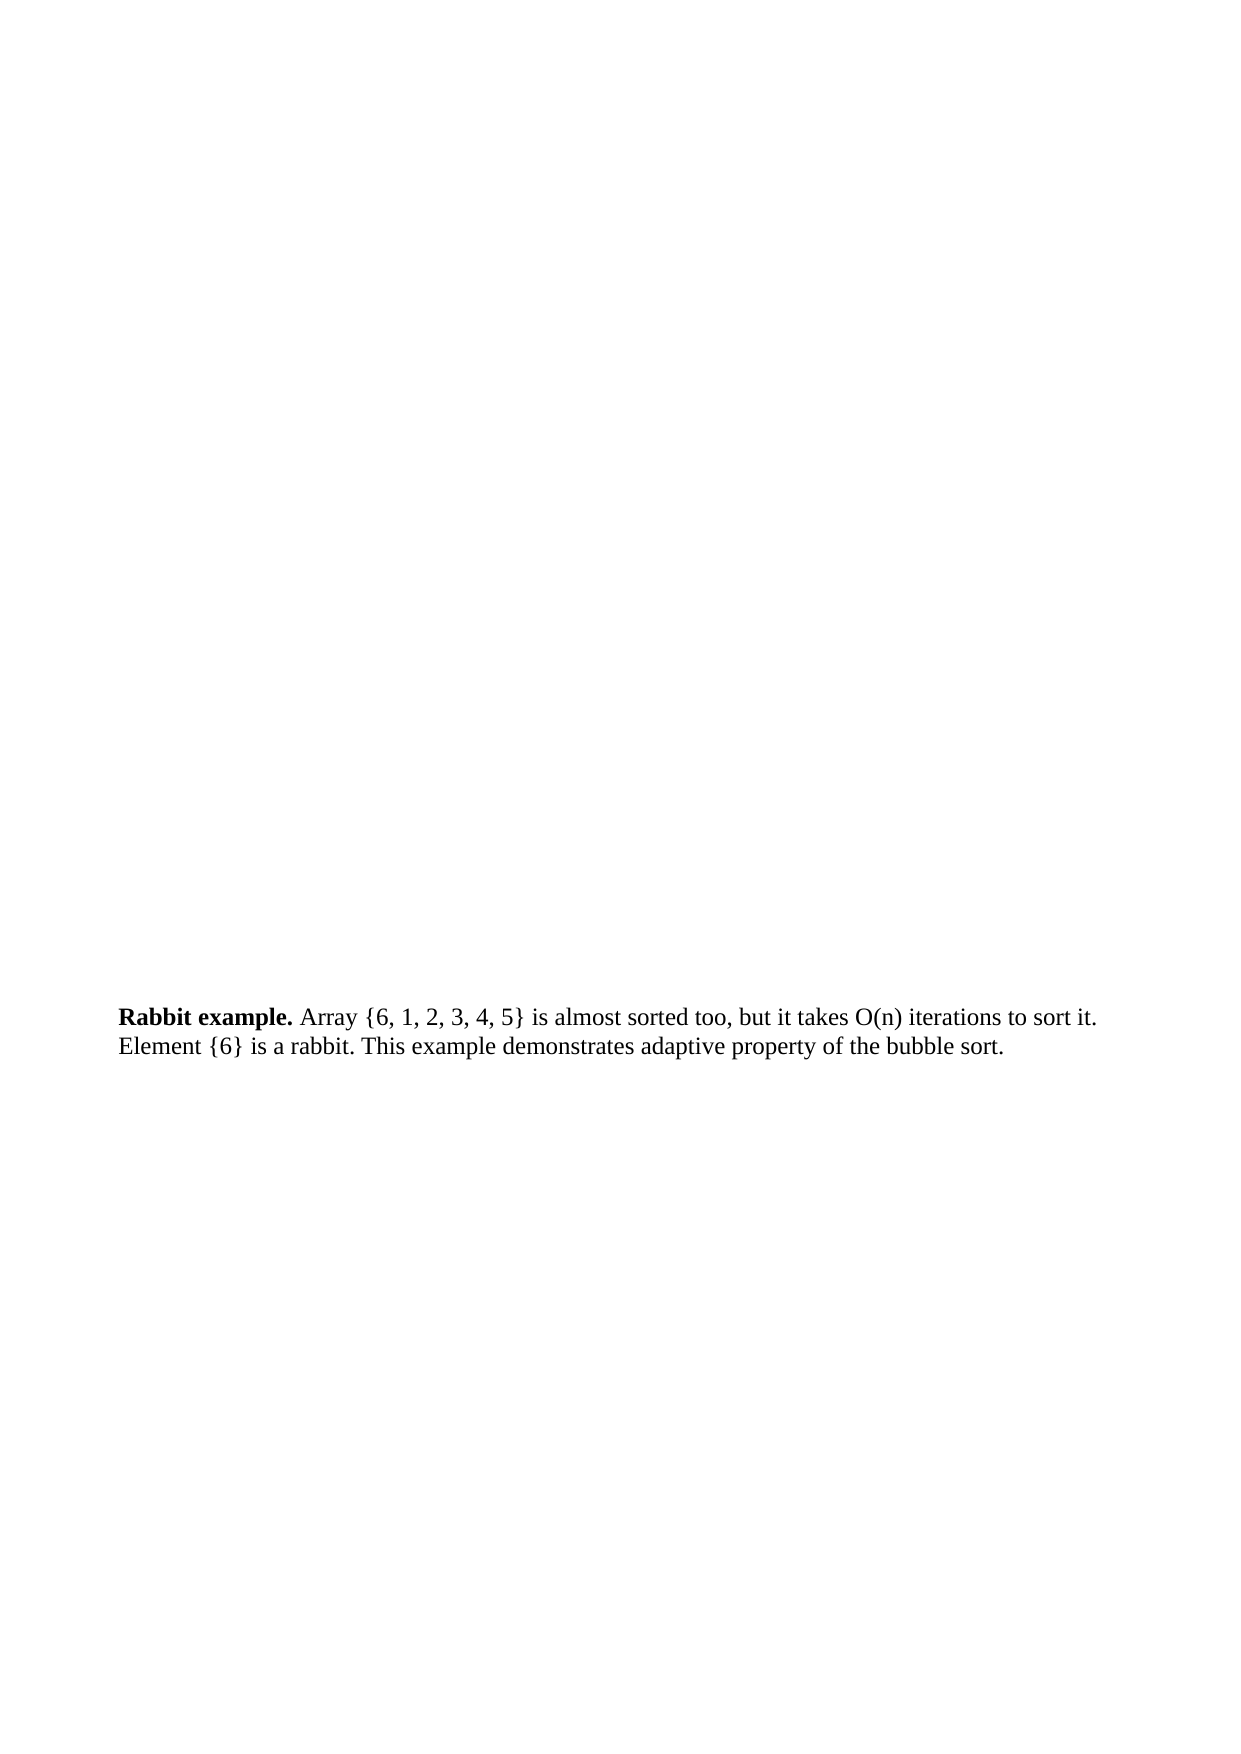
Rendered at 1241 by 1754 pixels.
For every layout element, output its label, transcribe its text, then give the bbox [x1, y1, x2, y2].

text Rabbit example. Array {6, 1, 2, 3, 4, 5} is almost sorted too, but it takes O(n) iterations to sort it. Element {6} is a rabbit. This example demonstrates adaptive property of the bubble sort. [118, 1002, 1122, 1060]
